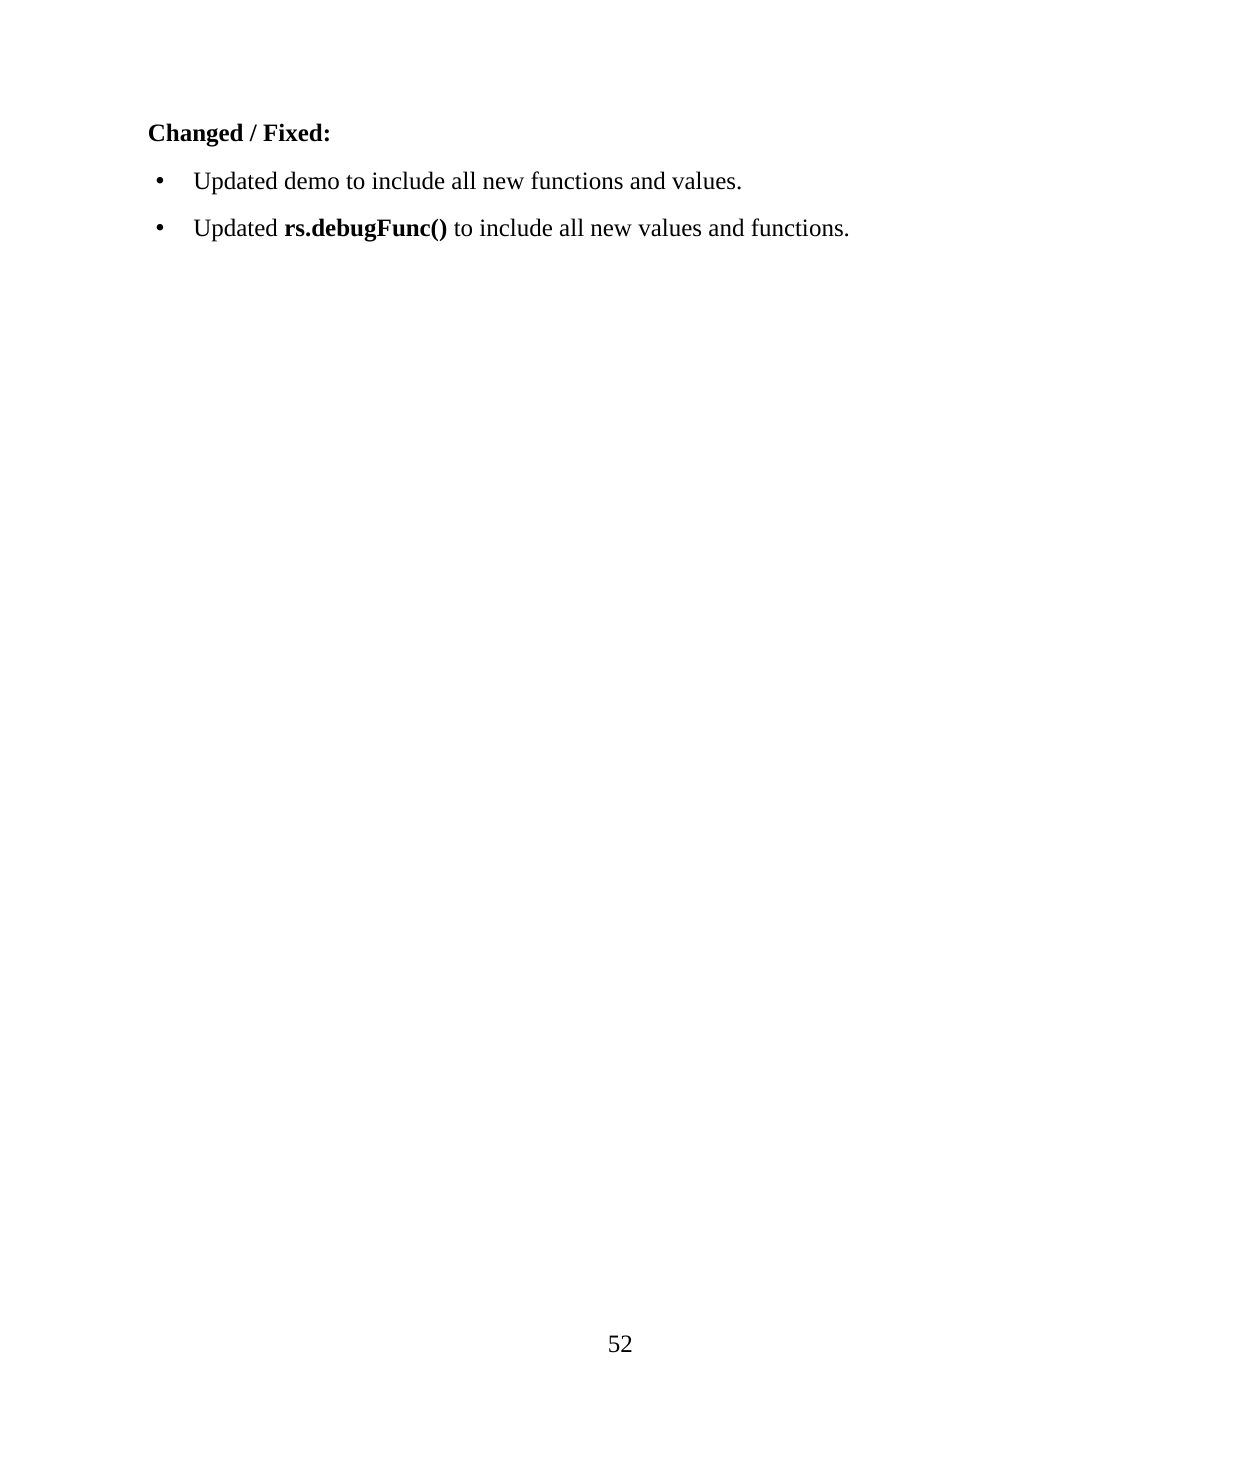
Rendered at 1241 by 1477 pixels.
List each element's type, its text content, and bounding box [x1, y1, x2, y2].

list Updated rs.debugFunc() to include all new values and functions. [156, 213, 1122, 242]
text Changed / Fixed: [118, 118, 1122, 147]
list Updated demo to include all new functions and values. [156, 166, 1122, 194]
